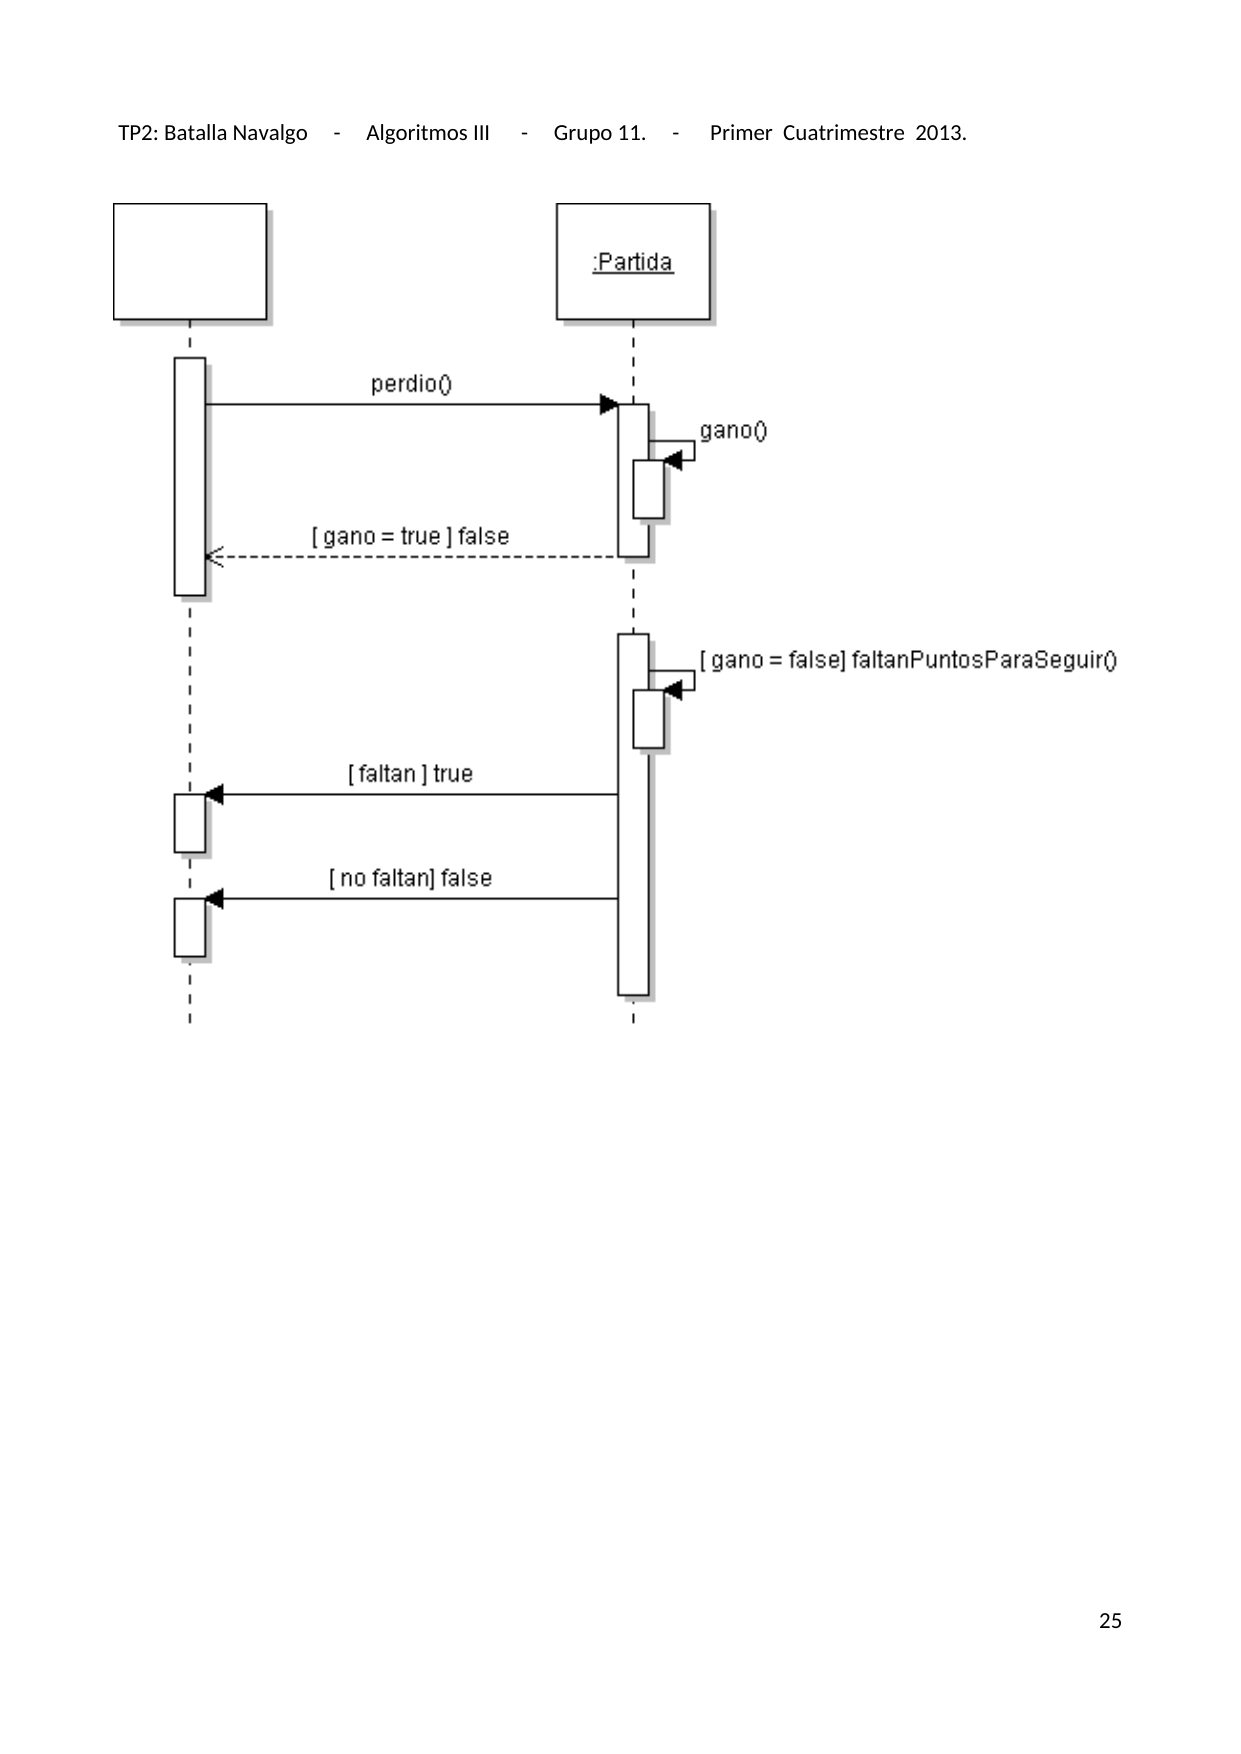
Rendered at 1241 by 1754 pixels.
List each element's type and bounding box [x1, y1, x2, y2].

picture [113, 203, 1128, 1043]
